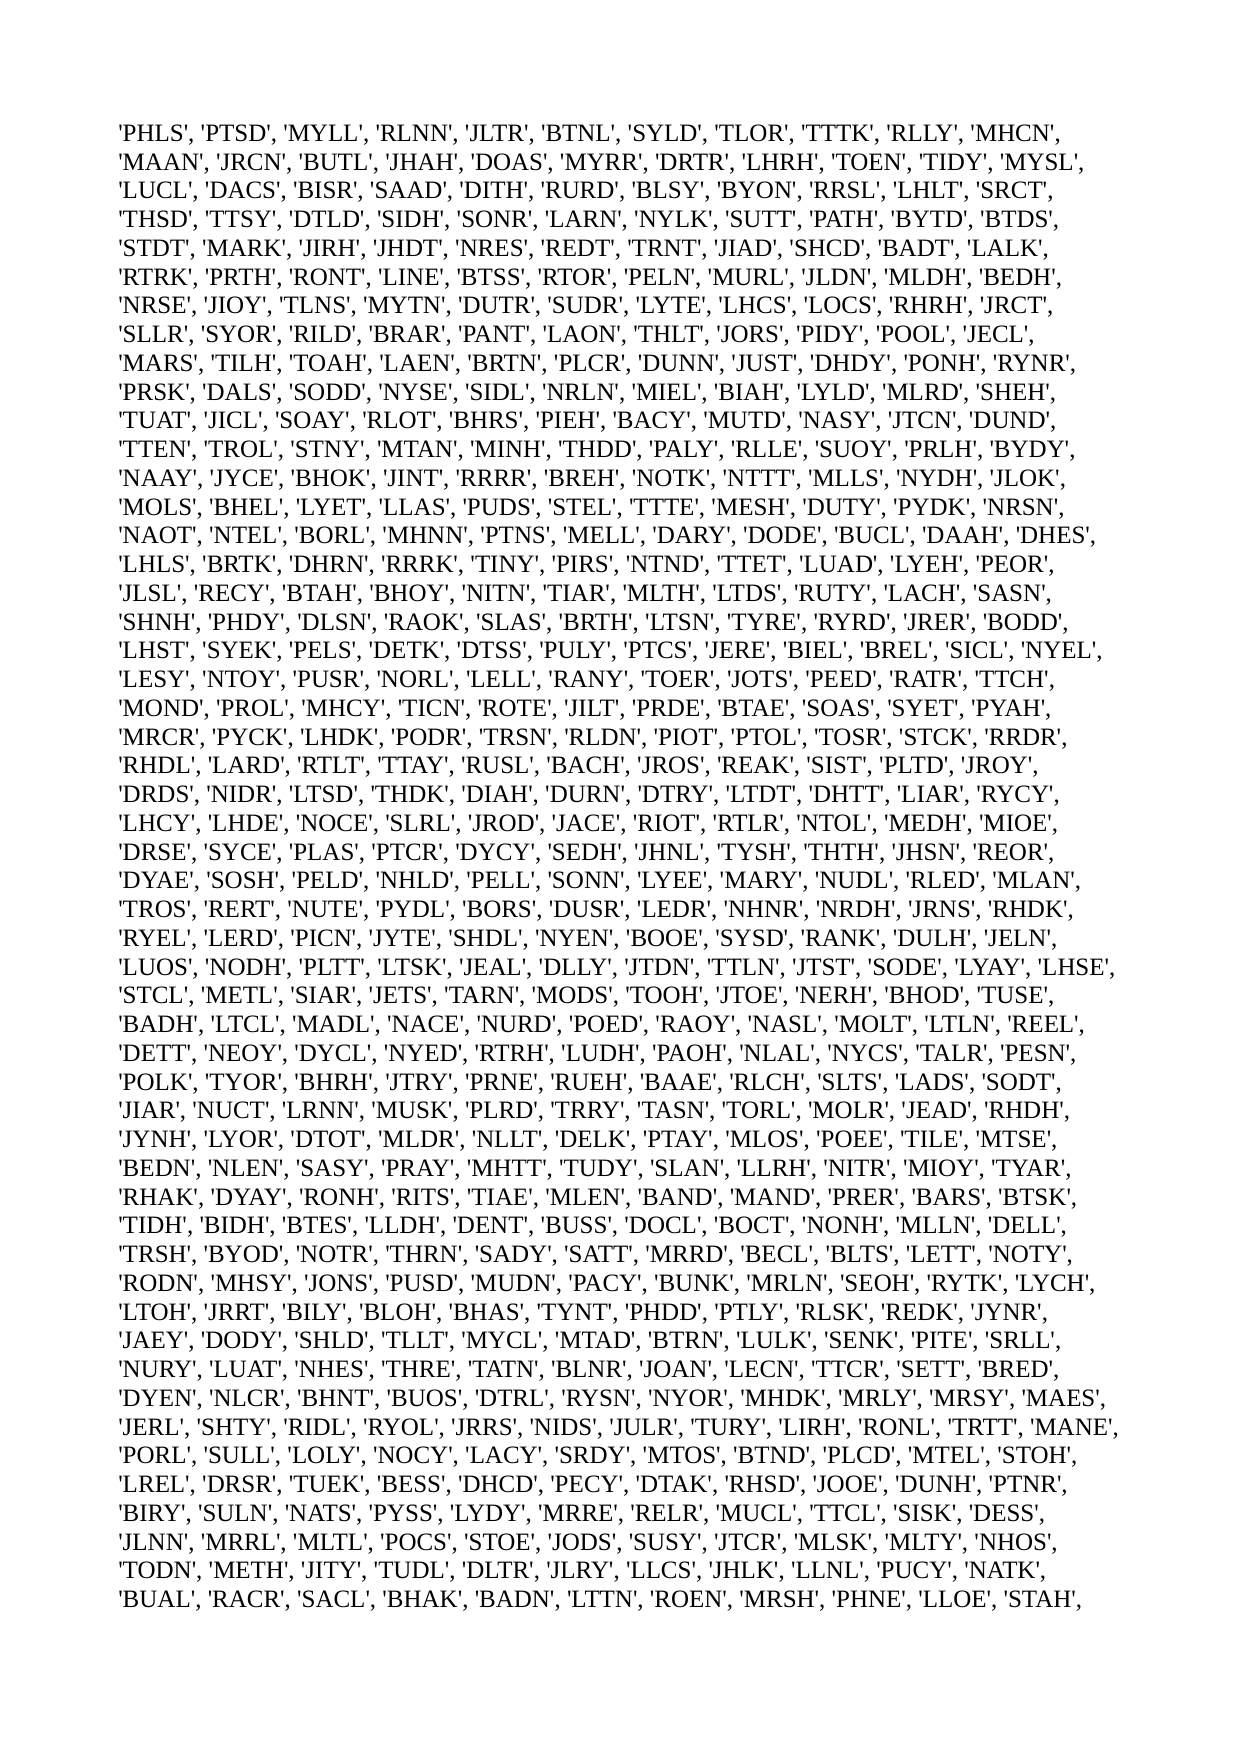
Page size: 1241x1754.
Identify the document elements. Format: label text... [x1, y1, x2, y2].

text 'PHLS', 'PTSD', 'MYLL', 'RLNN', 'JLTR', 'BTNL', 'SYLD', 'TLOR', 'TTTK', 'RLLY', 'MHCN', 'MAAN', 'JRCN', 'BUTL', 'JHAH', 'DOAS', 'MYRR', 'DRTR', 'LHRH', 'TOEN', 'TIDY', 'MYSL', 'LUCL', 'DACS', 'BISR', 'SAAD', 'DITH', 'RURD', 'BLSY', 'BYON', 'RRSL', 'LHLT', 'SRCT', 'THSD', 'TTSY', 'DTLD', 'SIDH', 'SONR', 'LARN', 'NYLK', 'SUTT', 'PATH', 'BYTD', 'BTDS', 'STDT', 'MARK', 'JIRH', 'JHDT', 'NRES', 'REDT', 'TRNT', 'JIAD', 'SHCD', 'BADT', 'LALK', 'RTRK', 'PRTH', 'RONT', 'LINE', 'BTSS', 'RTOR', 'PELN', 'MURL', 'JLDN', 'MLDH', 'BEDH', 'NRSE', 'JIOY', 'TLNS', 'MYTN', 'DUTR', 'SUDR', 'LYTE', 'LHCS', 'LOCS', 'RHRH', 'JRCT', 'SLLR', 'SYOR', 'RILD', 'BRAR', 'PANT', 'LAON', 'THLT', 'JORS', 'PIDY', 'POOL', 'JECL', 'MARS', 'TILH', 'TOAH', 'LAEN', 'BRTN', 'PLCR', 'DUNN', 'JUST', 'DHDY', 'PONH', 'RYNR', 'PRSK', 'DALS', 'SODD', 'NYSE', 'SIDL', 'NRLN', 'MIEL', 'BIAH', 'LYLD', 'MLRD', 'SHEH', 'TUAT', 'JICL', 'SOAY', 'RLOT', 'BHRS', 'PIEH', 'BACY', 'MUTD', 'NASY', 'JTCN', 'DUND', 'TTEN', 'TROL', 'STNY', 'MTAN', 'MINH', 'THDD', 'PALY', 'RLLE', 'SUOY', 'PRLH', 'BYDY', 'NAAY', 'JYCE', 'BHOK', 'JINT', 'RRRR', 'BREH', 'NOTK', 'NTTT', 'MLLS', 'NYDH', 'JLOK', 'MOLS', 'BHEL', 'LYET', 'LLAS', 'PUDS', 'STEL', 'TTTE', 'MESH', 'DUTY', 'PYDK', 'NRSN', 'NAOT', 'NTEL', 'BORL', 'MHNN', 'PTNS', 'MELL', 'DARY', 'DODE', 'BUCL', 'DAAH', 'DHES', 'LHLS', 'BRTK', 'DHRN', 'RRRK', 'TINY', 'PIRS', 'NTND', 'TTET', 'LUAD', 'LYEH', 'PEOR', 'JLSL', 'RECY', 'BTAH', 'BHOY', 'NITN', 'TIAR', 'MLTH', 'LTDS', 'RUTY', 'LACH', 'SASN', 'SHNH', 'PHDY', 'DLSN', 'RAOK', 'SLAS', 'BRTH', 'LTSN', 'TYRE', 'RYRD', 'JRER', 'BODD', 'LHST', 'SYEK', 'PELS', 'DETK', 'DTSS', 'PULY', 'PTCS', 'JERE', 'BIEL', 'BREL', 'SICL', 'NYEL', 'LESY', 'NTOY', 'PUSR', 'NORL', 'LELL', 'RANY', 'TOER', 'JOTS', 'PEED', 'RATR', 'TTCH', 'MOND', 'PROL', 'MHCY', 'TICN', 'ROTE', 'JILT', 'PRDE', 'BTAE', 'SOAS', 'SYET', 'PYAH', 'MRCR', 'PYCK', 'LHDK', 'PODR', 'TRSN', 'RLDN', 'PIOT', 'PTOL', 'TOSR', 'STCK', 'RRDR', 'RHDL', 'LARD', 'RTLT', 'TTAY', 'RUSL', 'BACH', 'JROS', 'REAK', 'SIST', 'PLTD', 'JROY', 'DRDS', 'NIDR', 'LTSD', 'THDK', 'DIAH', 'DURN', 'DTRY', 'LTDT', 'DHTT', 'LIAR', 'RYCY', 'LHCY', 'LHDE', 'NOCE', 'SLRL', 'JROD', 'JACE', 'RIOT', 'RTLR', 'NTOL', 'MEDH', 'MIOE', 'DRSE', 'SYCE', 'PLAS', 'PTCR', 'DYCY', 'SEDH', 'JHNL', 'TYSH', 'THTH', 'JHSN', 'REOR', 'DYAE', 'SOSH', 'PELD', 'NHLD', 'PELL', 'SONN', 'LYEE', 'MARY', 'NUDL', 'RLED', 'MLAN', 'TROS', 'RERT', 'NUTE', 'PYDL', 'BORS', 'DUSR', 'LEDR', 'NHNR', 'NRDH', 'JRNS', 'RHDK', 'RYEL', 'LERD', 'PICN', 'JYTE', 'SHDL', 'NYEN', 'BOOE', 'SYSD', 'RANK', 'DULH', 'JELN', 'LUOS', 'NODH', 'PLTT', 'LTSK', 'JEAL', 'DLLY', 'JTDN', 'TTLN', 'JTST', 'SODE', 'LYAY', 'LHSE', 'STCL', 'METL', 'SIAR', 'JETS', 'TARN', 'MODS', 'TOOH', 'JTOE', 'NERH', 'BHOD', 'TUSE', 'BADH', 'LTCL', 'MADL', 'NACE', 'NURD', 'POED', 'RAOY', 'NASL', 'MOLT', 'LTLN', 'REEL', 'DETT', 'NEOY', 'DYCL', 'NYED', 'RTRH', 'LUDH', 'PAOH', 'NLAL', 'NYCS', 'TALR', 'PESN', 'POLK', 'TYOR', 'BHRH', 'JTRY', 'PRNE', 'RUEH', 'BAAE', 'RLCH', 'SLTS', 'LADS', 'SODT', 'JIAR', 'NUCT', 'LRNN', 'MUSK', 'PLRD', 'TRRY', 'TASN', 'TORL', 'MOLR', 'JEAD', 'RHDH', 'JYNH', 'LYOR', 'DTOT', 'MLDR', 'NLLT', 'DELK', 'PTAY', 'MLOS', 'POEE', 'TILE', 'MTSE', 'BEDN', 'NLEN', 'SASY', 'PRAY', 'MHTT', 'TUDY', 'SLAN', 'LLRH', 'NITR', 'MIOY', 'TYAR', 'RHAK', 'DYAY', 'RONH', 'RITS', 'TIAE', 'MLEN', 'BAND', 'MAND', 'PRER', 'BARS', 'BTSK', 'TIDH', 'BIDH', 'BTES', 'LLDH', 'DENT', 'BUSS', 'DOCL', 'BOCT', 'NONH', 'MLLN', 'DELL', 'TRSH', 'BYOD', 'NOTR', 'THRN', 'SADY', 'SATT', 'MRRD', 'BECL', 'BLTS', 'LETT', 'NOTY', 'RODN', 'MHSY', 'JONS', 'PUSD', 'MUDN', 'PACY', 'BUNK', 'MRLN', 'SEOH', 'RYTK', 'LYCH', 'LTOH', 'JRRT', 'BILY', 'BLOH', 'BHAS', 'TYNT', 'PHDD', 'PTLY', 'RLSK', 'REDK', 'JYNR', 'JAEY', 'DODY', 'SHLD', 'TLLT', 'MYCL', 'MTAD', 'BTRN', 'LULK', 'SENK', 'PITE', 'SRLL', 'NURY', 'LUAT', 'NHES', 'THRE', 'TATN', 'BLNR', 'JOAN', 'LECN', 'TTCR', 'SETT', 'BRED', 'DYEN', 'NLCR', 'BHNT', 'BUOS', 'DTRL', 'RYSN', 'NYOR', 'MHDK', 'MRLY', 'MRSY', 'MAES', 'JERL', 'SHTY', 'RIDL', 'RYOL', 'JRRS', 'NIDS', 'JULR', 'TURY', 'LIRH', 'RONL', 'TRTT', 'MANE', 'PORL', 'SULL', 'LOLY', 'NOCY', 'LACY', 'SRDY', 'MTOS', 'BTND', 'PLCD', 'MTEL', 'STOH', 'LREL', 'DRSR', 'TUEK', 'BESS', 'DHCD', 'PECY', 'DTAK', 'RHSD', 'JOOE', 'DUNH', 'PTNR', 'BIRY', 'SULN', 'NATS', 'PYSS', 'LYDY', 'MRRE', 'RELR', 'MUCL', 'TTCL', 'SISK', 'DESS', 'JLNN', 'MRRL', 'MLTL', 'POCS', 'STOE', 'JODS', 'SUSY', 'JTCR', 'MLSK', 'MLTY', 'NHOS', 'TODN', 'METH', 'JITY', 'TUDL', 'DLTR', 'JLRY', 'LLCS', 'JHLK', 'LLNL', 'PUCY', 'NATK', 'BUAL', 'RACR', 'SACL', 'BHAK', 'BADN', 'LTTN', 'ROEN', 'MRSH', 'PHNE', 'LLOE', 'STAH', [118, 118, 1122, 1613]
